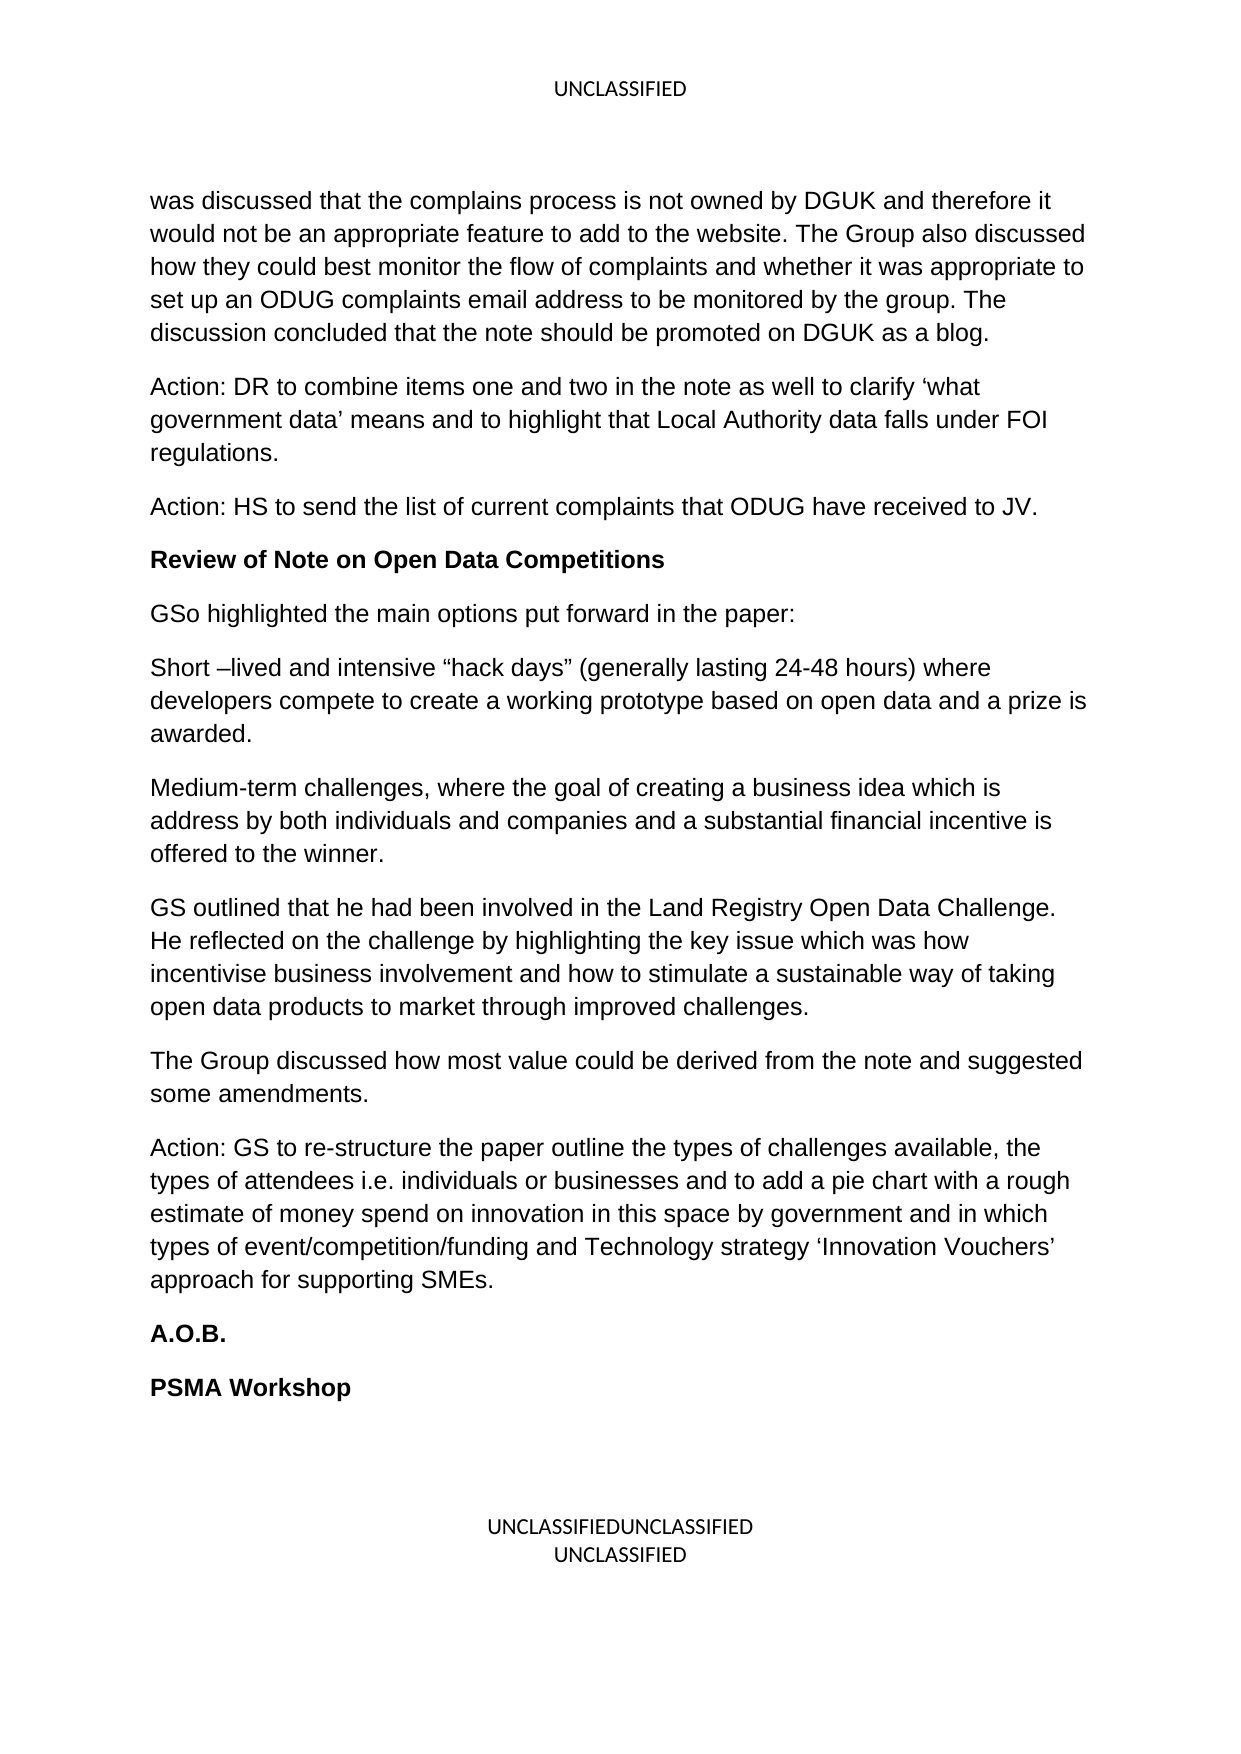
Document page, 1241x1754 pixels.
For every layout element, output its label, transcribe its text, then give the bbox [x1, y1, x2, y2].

text Action: GS to re-structure the paper outline the types of challenges available, the types of attendees i.e. individuals or businesses and to add a pie chart with a rough estimate of money spend on innovation in this space by government and in which types of event/competition/funding and Technology strategy ‘Innovation Vouchers’ approach for supporting SMEs. [150, 1133, 1090, 1294]
text GS outlined that he had been involved in the Land Registry Open Data Challenge. He reflected on the challenge by highlighting the key issue which was how incentivise business involvement and how to stimulate a sustainable way of taking open data products to market through improved challenges. [150, 893, 1090, 1021]
text Review of Note on Open Data Competitions [150, 546, 1090, 574]
text A.O.B. [150, 1319, 1090, 1347]
text Short –lived and intensive “hack days” (generally lasting 24-48 hours) where developers compete to create a working prototype based on open data and a prize is awarded. [150, 653, 1090, 748]
text Action: HS to send the list of current complaints that ODUG have received to JV. [150, 492, 1090, 520]
text The Group discussed how most value could be derived from the note and suggested some amendments. [150, 1046, 1090, 1108]
text Medium-term challenges, where the goal of creating a business idea which is address by both individuals and companies and a substantial financial incentive is offered to the winner. [150, 773, 1090, 868]
text PSMA Workshop [150, 1373, 1090, 1401]
text was discussed that the complains process is not owned by DGUK and therefore it would not be an appropriate feature to add to the website. The Group also discussed how they could best monitor the flow of complaints and whether it was appropriate to set up an ODUG complaints email address to be monitored by the group. The discussion concluded that the note should be promoted on DGUK as a blog. [150, 186, 1090, 347]
text Action: DR to combine items one and two in the note as well to clarify ‘what government data’ means and to highlight that Local Authority data falls under FOI regulations. [150, 372, 1090, 467]
text GSo highlighted the main options put forward in the paper: [150, 599, 1090, 628]
